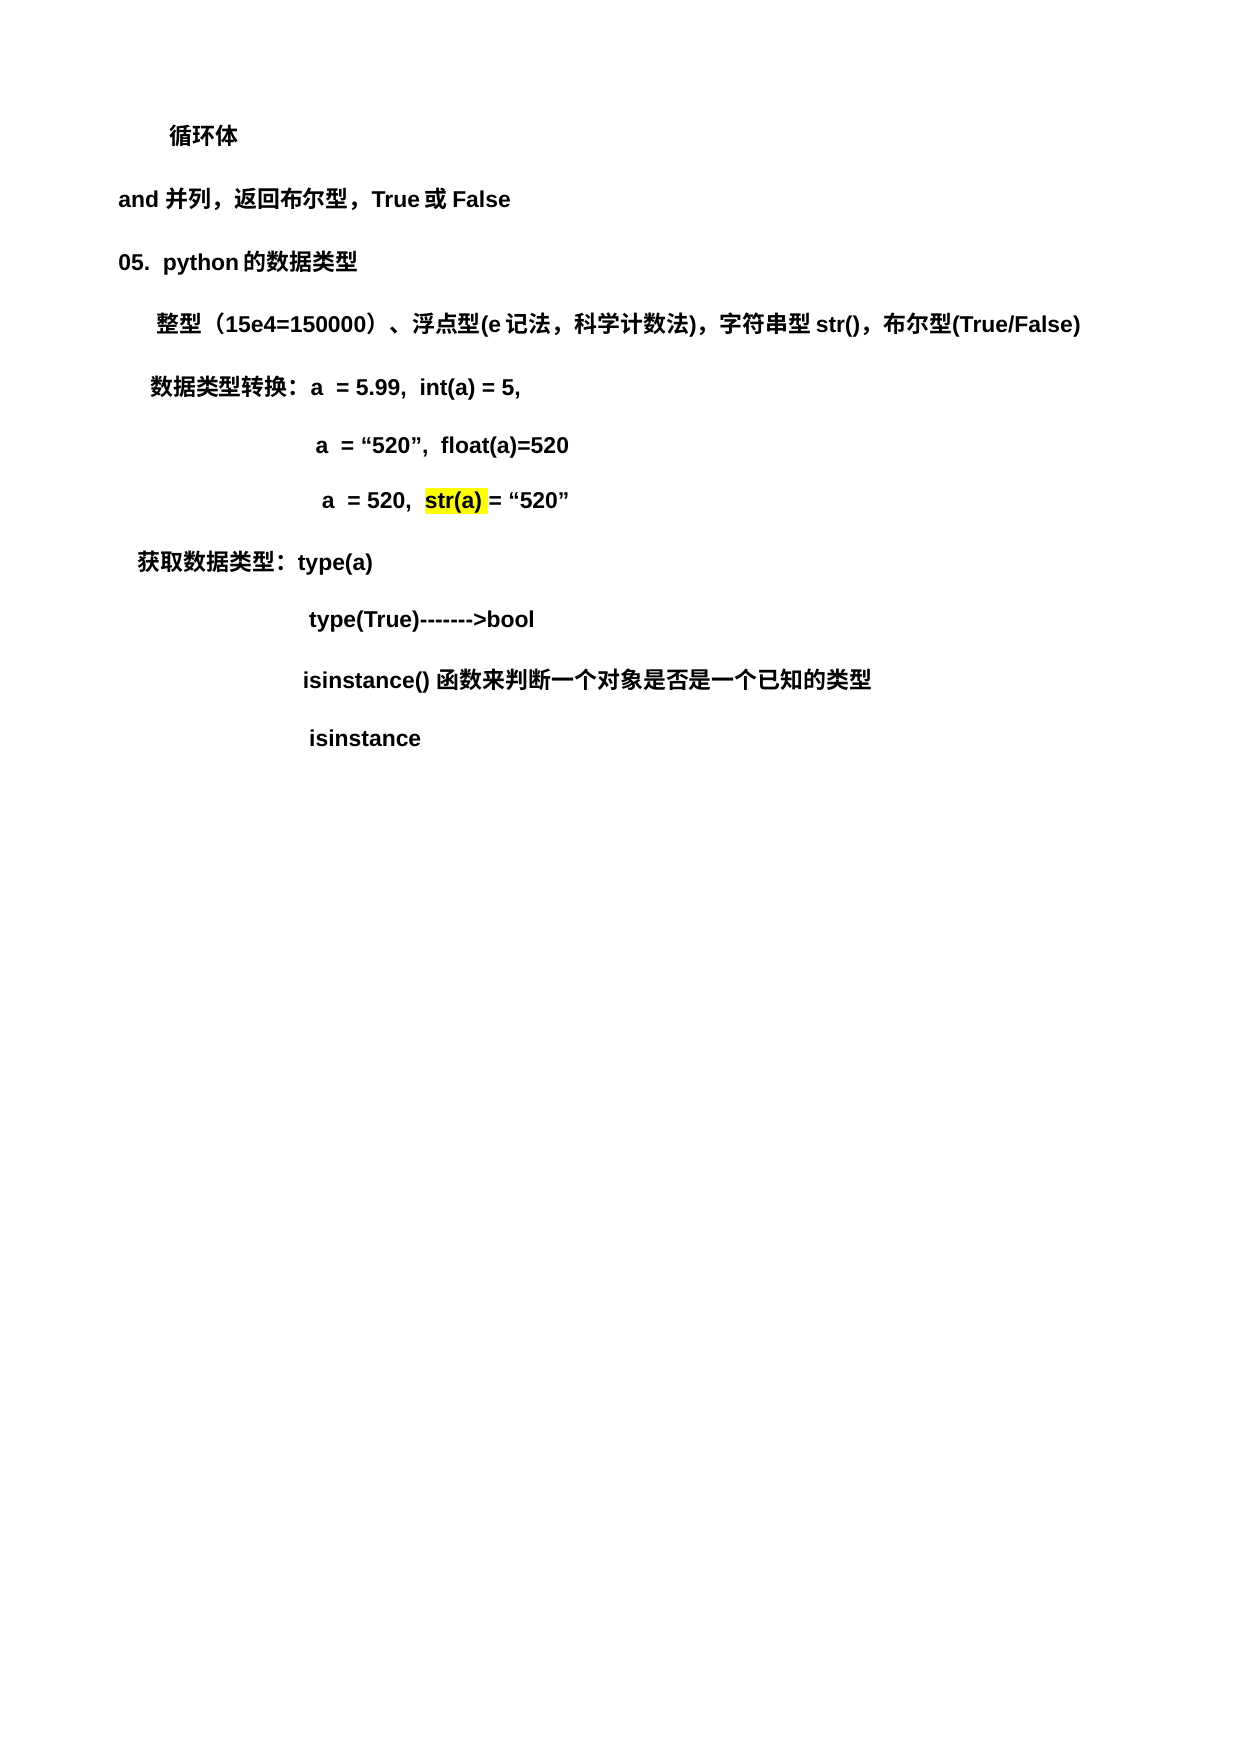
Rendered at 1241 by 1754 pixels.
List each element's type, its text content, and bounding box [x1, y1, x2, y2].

text a = “520”, float(a)=520 [118, 432, 1122, 458]
text a = 520, str(a) = “520” [118, 487, 1122, 514]
text 循环体 [118, 118, 1122, 151]
text 获取数据类型：type(a) [118, 543, 1122, 577]
text 05. python的数据类型 [118, 243, 1122, 277]
text isinstance() 函数来判断一个对象是否是一个已知的类型 [118, 662, 1122, 695]
text 整型（15e4=150000）、浮点型(e记法，科学计数法)，字符串型str()，布尔型(True/False) [118, 306, 1122, 339]
text and 并列，返回布尔型，True或False [118, 181, 1122, 214]
text isinstance [118, 724, 1122, 751]
text 数据类型转换：a = 5.99, int(a) = 5, [118, 369, 1122, 402]
text type(True)------->bool [118, 606, 1122, 632]
